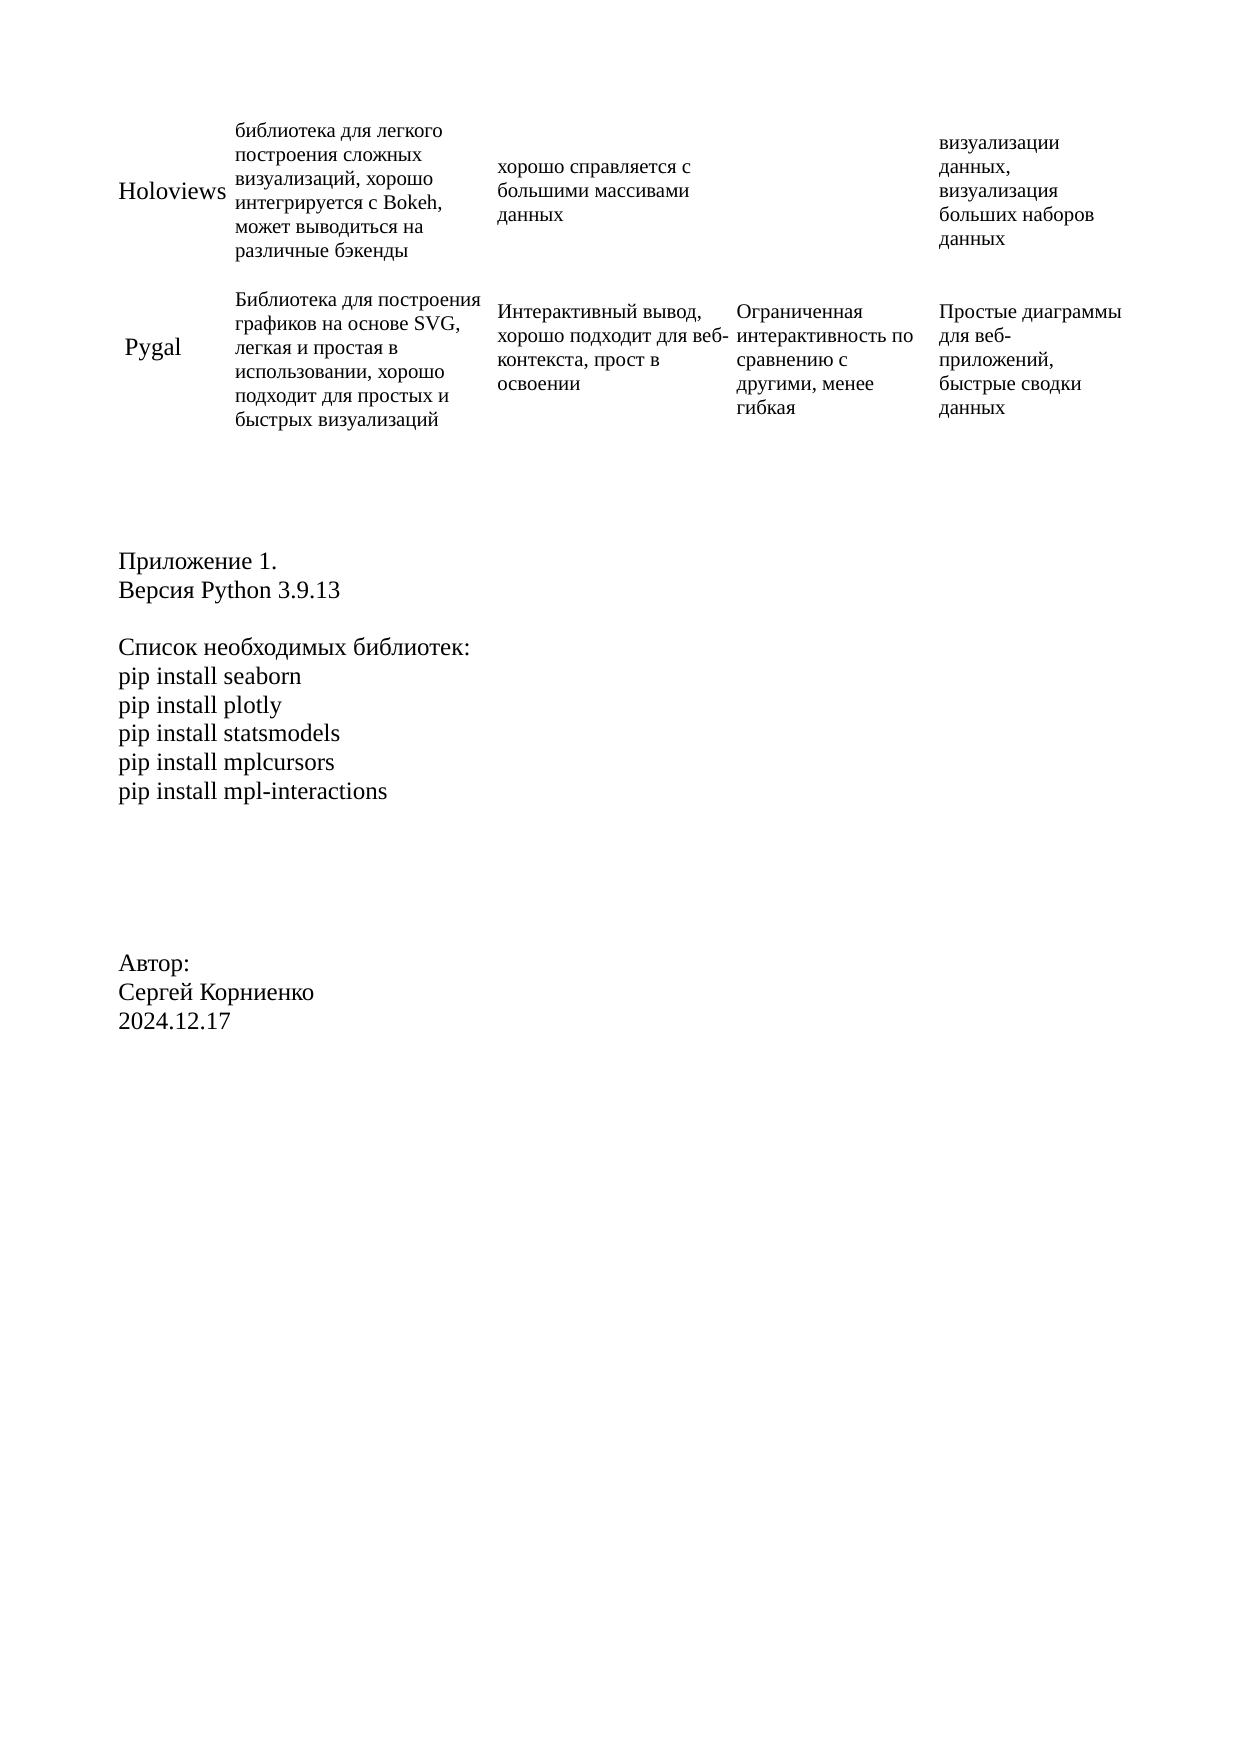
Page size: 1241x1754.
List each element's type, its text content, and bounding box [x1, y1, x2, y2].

table_cell [733, 118, 936, 262]
table_cell хорошо справляется с большими массивами данных [494, 118, 733, 262]
table_cell Pygal [115, 263, 232, 431]
text pip install statsmodels [118, 718, 1122, 747]
table_cell Библиотека для построения графиков на основе SVG, легкая и простая в использовании, хорошо подходит для простых и быстрых визуализаций [232, 263, 494, 431]
table_cell Ограниченная интерактивность по сравнению с другими, менее гибкая [733, 263, 936, 431]
text Приложение 1. Версия Python 3.9.13 Список необходимых библиотек: pip install seaborn [118, 546, 1122, 690]
table_cell Holoviews [115, 118, 232, 262]
table_cell Интерактивный вывод, хорошо подходит для веб-контекста, прост в освоении [494, 263, 733, 431]
table_cell библиотека для легкого построения сложных визуализаций, хорошо интегрируется с Bokeh, может выводиться на различные бэкенды [232, 118, 494, 262]
table_cell Простые диаграммы для веб-приложений, быстрые сводки данных [936, 263, 1128, 431]
text pip install mplcursors [118, 747, 1122, 776]
text pip install mpl-interactions [118, 776, 1122, 805]
text Автор: Сергей Корниенко 2024.12.17 [118, 948, 1122, 1035]
table_cell визуализации данных, визуализация больших наборов данных [936, 118, 1128, 262]
text pip install plotly [118, 690, 1122, 718]
